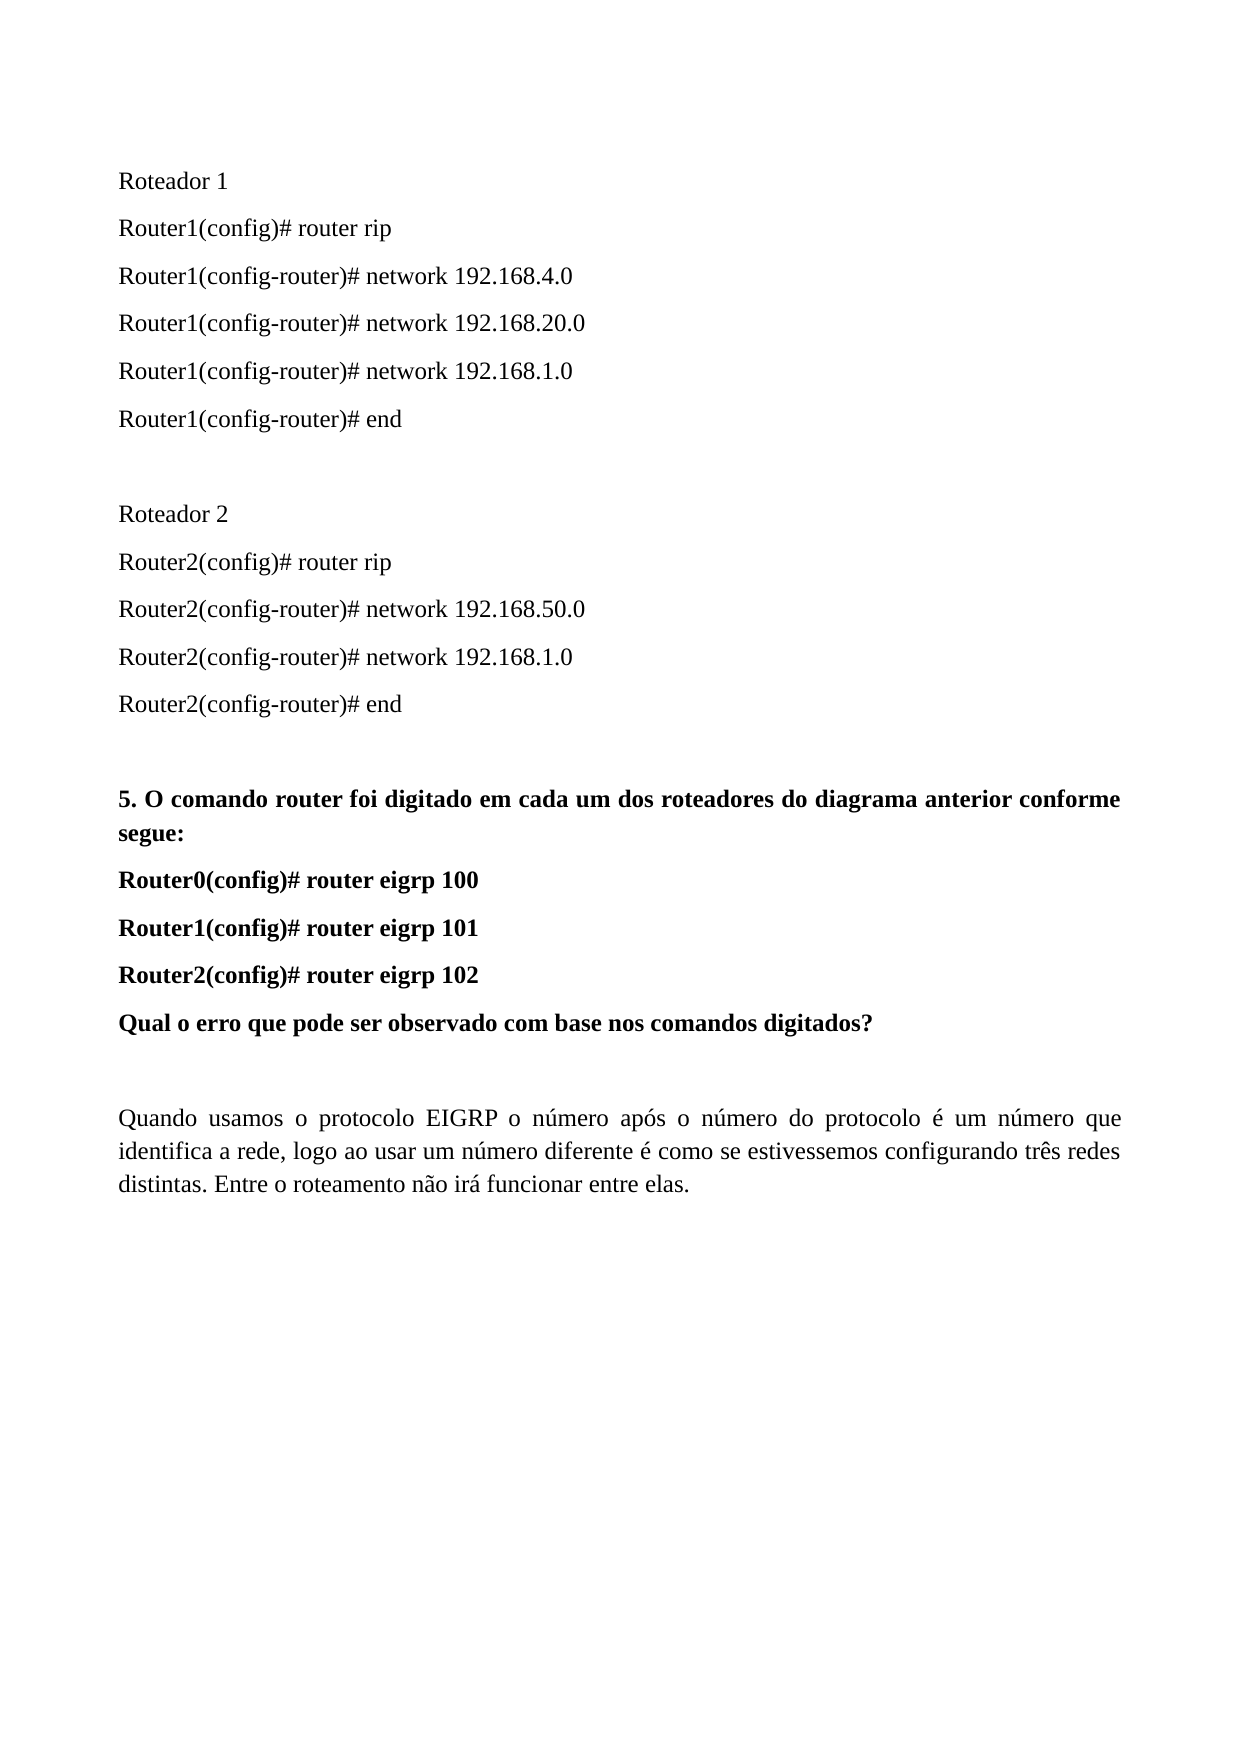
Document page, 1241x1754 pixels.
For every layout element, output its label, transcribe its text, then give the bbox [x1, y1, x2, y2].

text Router2(config-router)# end [118, 689, 1122, 718]
text 5. O comando router foi digitado em cada um dos roteadores do diagrama anterior conforme segue: [118, 784, 1122, 846]
text Router1(config)# router eigrp 101 [118, 913, 1122, 942]
text Router1(config-router)# network 192.168.4.0 [118, 261, 1122, 290]
text Quando usamos o protocolo EIGRP o número após o número do protocolo é um número que identifica a rede, logo ao usar um número diferente é como se estivessemos configurando três redes distintas. Entre o roteamento não irá funcionar entre elas. [118, 1103, 1122, 1198]
text Router1(config-router)# network 192.168.1.0 [118, 356, 1122, 385]
text Router1(config)# router rip [118, 213, 1122, 242]
text Router0(config)# router eigrp 100 [118, 865, 1122, 894]
text Router2(config)# router eigrp 102 [118, 960, 1122, 989]
text Qual o erro que pode ser observado com base nos comandos digitados? [118, 1008, 1122, 1037]
text Roteador 1 [118, 166, 1122, 194]
text Roteador 2 [118, 499, 1122, 528]
text Router1(config-router)# end [118, 404, 1122, 432]
text Router1(config-router)# network 192.168.20.0 [118, 308, 1122, 337]
text Router2(config-router)# network 192.168.1.0 [118, 642, 1122, 671]
text Router2(config-router)# network 192.168.50.0 [118, 594, 1122, 623]
text Router2(config)# router rip [118, 547, 1122, 575]
